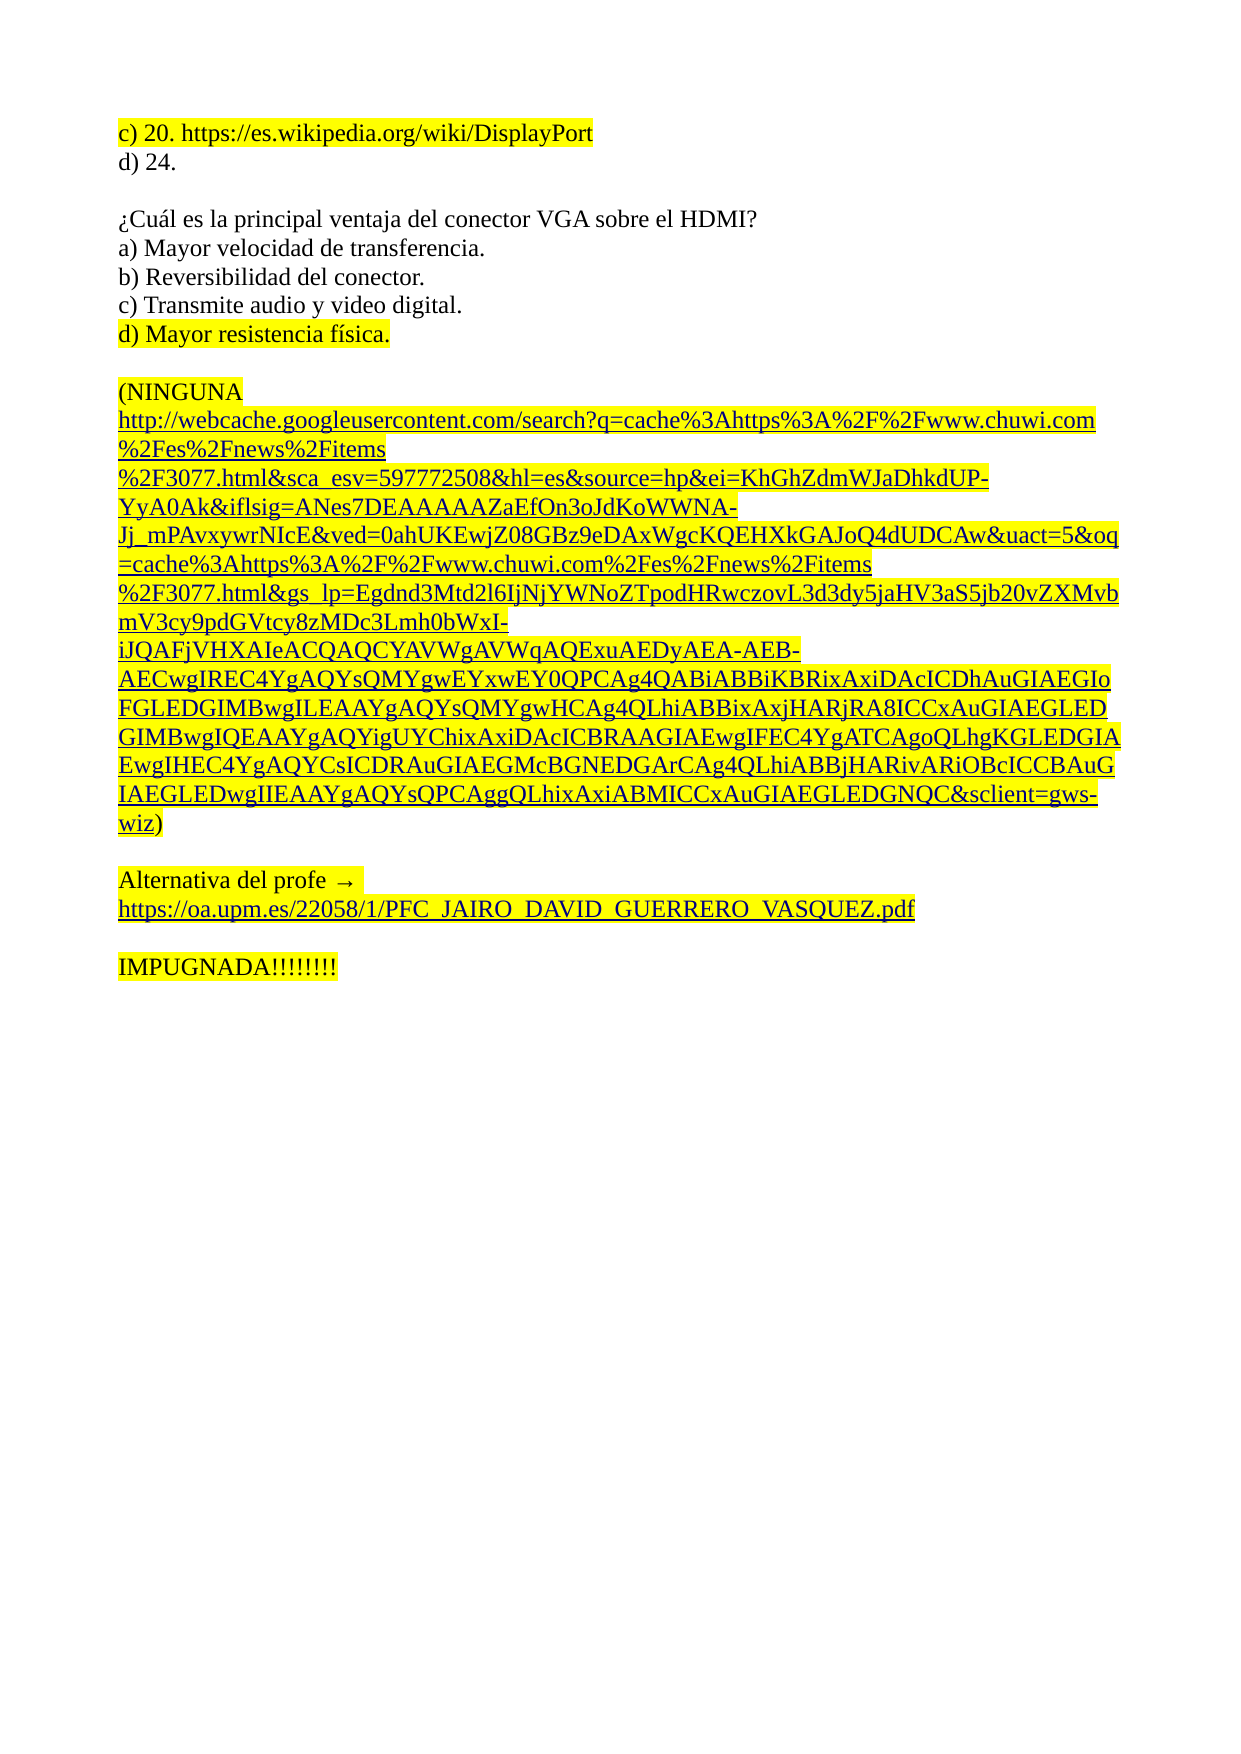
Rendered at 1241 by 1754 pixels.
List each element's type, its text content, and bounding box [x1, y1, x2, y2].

text http://webcache.googleusercontent.com/search?q=cache%3Ahttps%3A%2F%2Fwww.chuwi.com%2Fes%2Fnews%2Fitems%2F3077.html&sca_esv=597772508&hl=es&source=hp&ei=KhGhZdmWJaDhkdUP-YyA0Ak&iflsig=ANes7DEAAAAAZaEfOn3oJdKoWWNA-Jj_mPAvxywrNIcE&ved=0ahUKEwjZ08GBz9eDAxWgcKQEHXkGAJoQ4dUDCAw&uact=5&oq=cache%3Ahttps%3A%2F%2Fwww.chuwi.com%2Fes%2Fnews%2Fitems%2F3077.html&gs_lp=Egdnd3Mtd2l6IjNjYWNoZTpodHRwczovL3d3dy5jaHV3aS5jb20vZXMvbmV3cy9pdGVtcy8zMDc3Lmh0bWxI-iJQAFjVHXAIeACQAQCYAVWgAVWqAQExuAEDyAEA-AEB-AECwgIREC4YgAQYsQMYgwEYxwEY0QPCAg4QABiABBiKBRixAxiDAcICDhAuGIAEGIoFGLEDGIMBwgILEAAYgAQYsQMYgwHCAg4QLhiABBixAxjHARjRA8ICCxAuGIAEGLEDGIMBwgIQEAAYgAQYigUYChixAxiDAcICBRAAGIAEwgIFEC4YgATCAgoQLhgKGLEDGIAEwgIHEC4YgAQYCsICDRAuGIAEGMcBGNEDGArCAg4QLhiABBjHARivARiOBcICCBAuGIAEGLEDwgIIEAAYgAQYsQPCAggQLhixAxiABMICCxAuGIAEGLEDGNQC&sclient=gws-wiz) [118, 406, 1122, 837]
text c) Transmite audio y video digital. [118, 291, 1122, 319]
text c) 20. https://es.wikipedia.org/wiki/DisplayPort [118, 118, 1122, 147]
text ¿Cuál es la principal ventaja del conector VGA sobre el HDMI? [118, 204, 1122, 233]
text Alternativa del profe → https://oa.upm.es/22058/1/PFC_JAIRO_DAVID_GUERRERO_VASQUEZ.pdf [118, 866, 1122, 923]
text IMPUGNADA!!!!!!!! [118, 952, 1122, 981]
text d) Mayor resistencia física. [118, 319, 1122, 348]
text b) Reversibilidad del conector. [118, 262, 1122, 291]
text (NINGUNA [118, 377, 1122, 406]
text d) 24. [118, 147, 1122, 176]
text a) Mayor velocidad de transferencia. [118, 233, 1122, 262]
